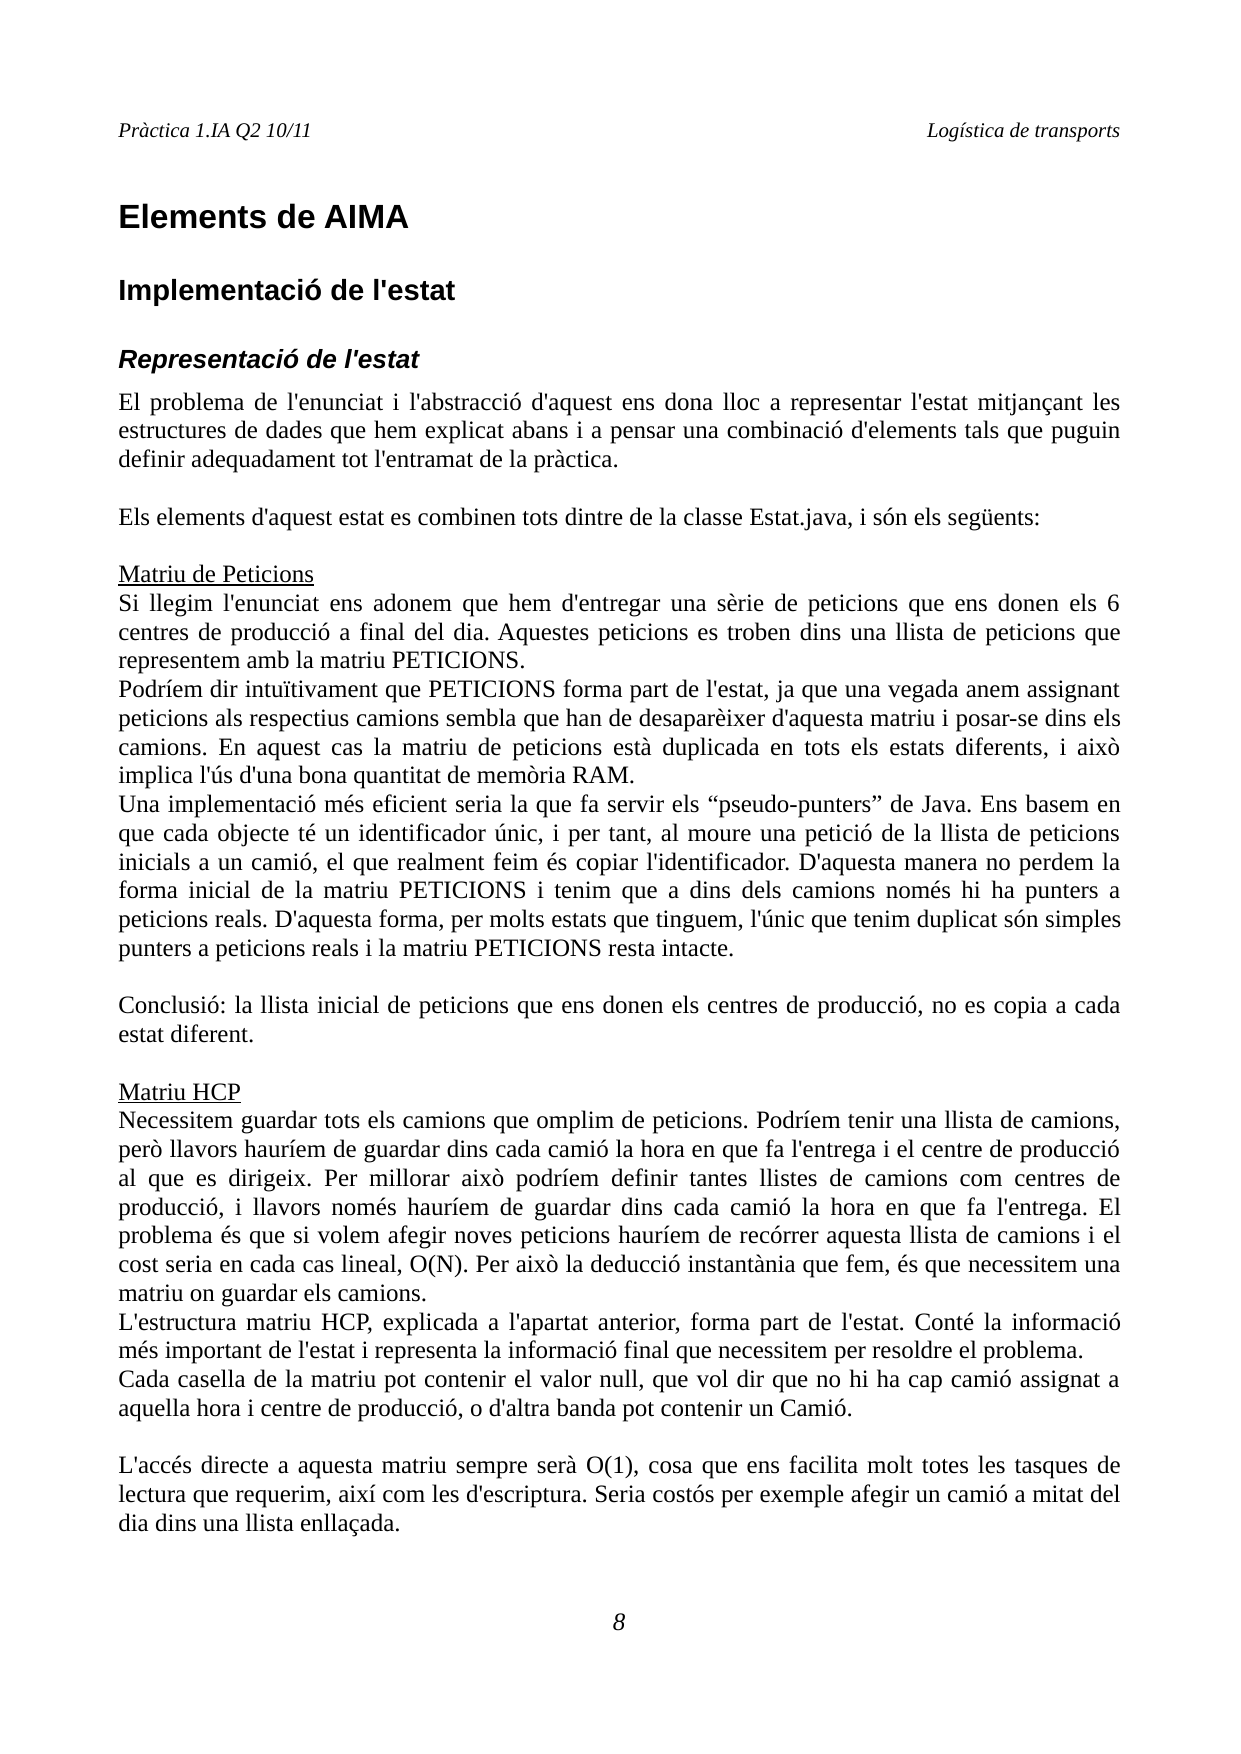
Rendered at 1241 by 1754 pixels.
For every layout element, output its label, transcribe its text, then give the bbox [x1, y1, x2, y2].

text L'estructura matriu HCP, explicada a l'apartat anterior, forma part de l'estat. Conté la informació més important de l'estat i representa la informació final que necessitem per resoldre el problema. [118, 1307, 1122, 1364]
text Si llegim l'enunciat ens adonem que hem d'entregar una sèrie de peticions que ens donen els 6 centres de producció a final del dia. Aquestes peticions es troben dins una llista de peticions que representem amb la matriu PETICIONS. [118, 588, 1122, 674]
text Conclusió: la llista inicial de peticions que ens donen els centres de producció, no es copia a cada estat diferent. [118, 990, 1122, 1048]
text Matriu HCP [118, 1077, 1122, 1105]
text El problema de l'enunciat i l'abstracció d'aquest ens dona lloc a representar l'estat mitjançant les estructures de dades que hem explicat abans i a pensar una combinació d'elements tals que puguin definir adequadament tot l'entramat de la pràctica. [118, 387, 1122, 473]
text Una implementació més eficient seria la que fa servir els “pseudo-punters” de Java. Ens basem en que cada objecte té un identificador únic, i per tant, al moure una petició de la llista de peticions inicials a un camió, el que realment feim és copiar l'identificador. D'aquesta manera no perdem la forma inicial de la matriu PETICIONS i tenim que a dins dels camions només hi ha punters a peticions reals. D'aquesta forma, per molts estats que tinguem, l'únic que tenim duplicat són simples punters a peticions reals i la matriu PETICIONS resta intacte. [118, 789, 1122, 962]
subtitle Representació de l'estat [118, 344, 1122, 374]
subtitle Elements de AIMA [118, 197, 1122, 235]
text L'accés directe a aquesta matriu sempre serà O(1), cosa que ens facilita molt totes les tasques de lectura que requerim, així com les d'escriptura. Seria costós per exemple afegir un camió a mitat del dia dins una llista enllaçada. [118, 1450, 1122, 1537]
subtitle Implementació de l'estat [118, 273, 1122, 306]
text Els elements d'aquest estat es combinen tots dintre de la classe Estat.java, i són els següents: [118, 502, 1122, 530]
text Podríem dir intuïtivament que PETICIONS forma part de l'estat, ja que una vegada anem assignant peticions als respectius camions sembla que han de desaparèixer d'aquesta matriu i posar-se dins els camions. En aquest cas la matriu de peticions està duplicada en tots els estats diferents, i això implica l'ús d'una bona quantitat de memòria RAM. [118, 674, 1122, 789]
text Cada casella de la matriu pot contenir el valor null, que vol dir que no hi ha cap camió assignat a aquella hora i centre de producció, o d'altra banda pot contenir un Camió. [118, 1364, 1122, 1422]
text Necessitem guardar tots els camions que omplim de peticions. Podríem tenir una llista de camions, però llavors hauríem de guardar dins cada camió la hora en que fa l'entrega i el centre de producció al que es dirigeix. Per millorar això podríem definir tantes llistes de camions com centres de producció, i llavors només hauríem de guardar dins cada camió la hora en que fa l'entrega. El problema és que si volem afegir noves peticions hauríem de recórrer aquesta llista de camions i el cost seria en cada cas lineal, O(N). Per això la deducció instantània que fem, és que necessitem una matriu on guardar els camions. [118, 1105, 1122, 1307]
text Matriu de Peticions [118, 559, 1122, 588]
